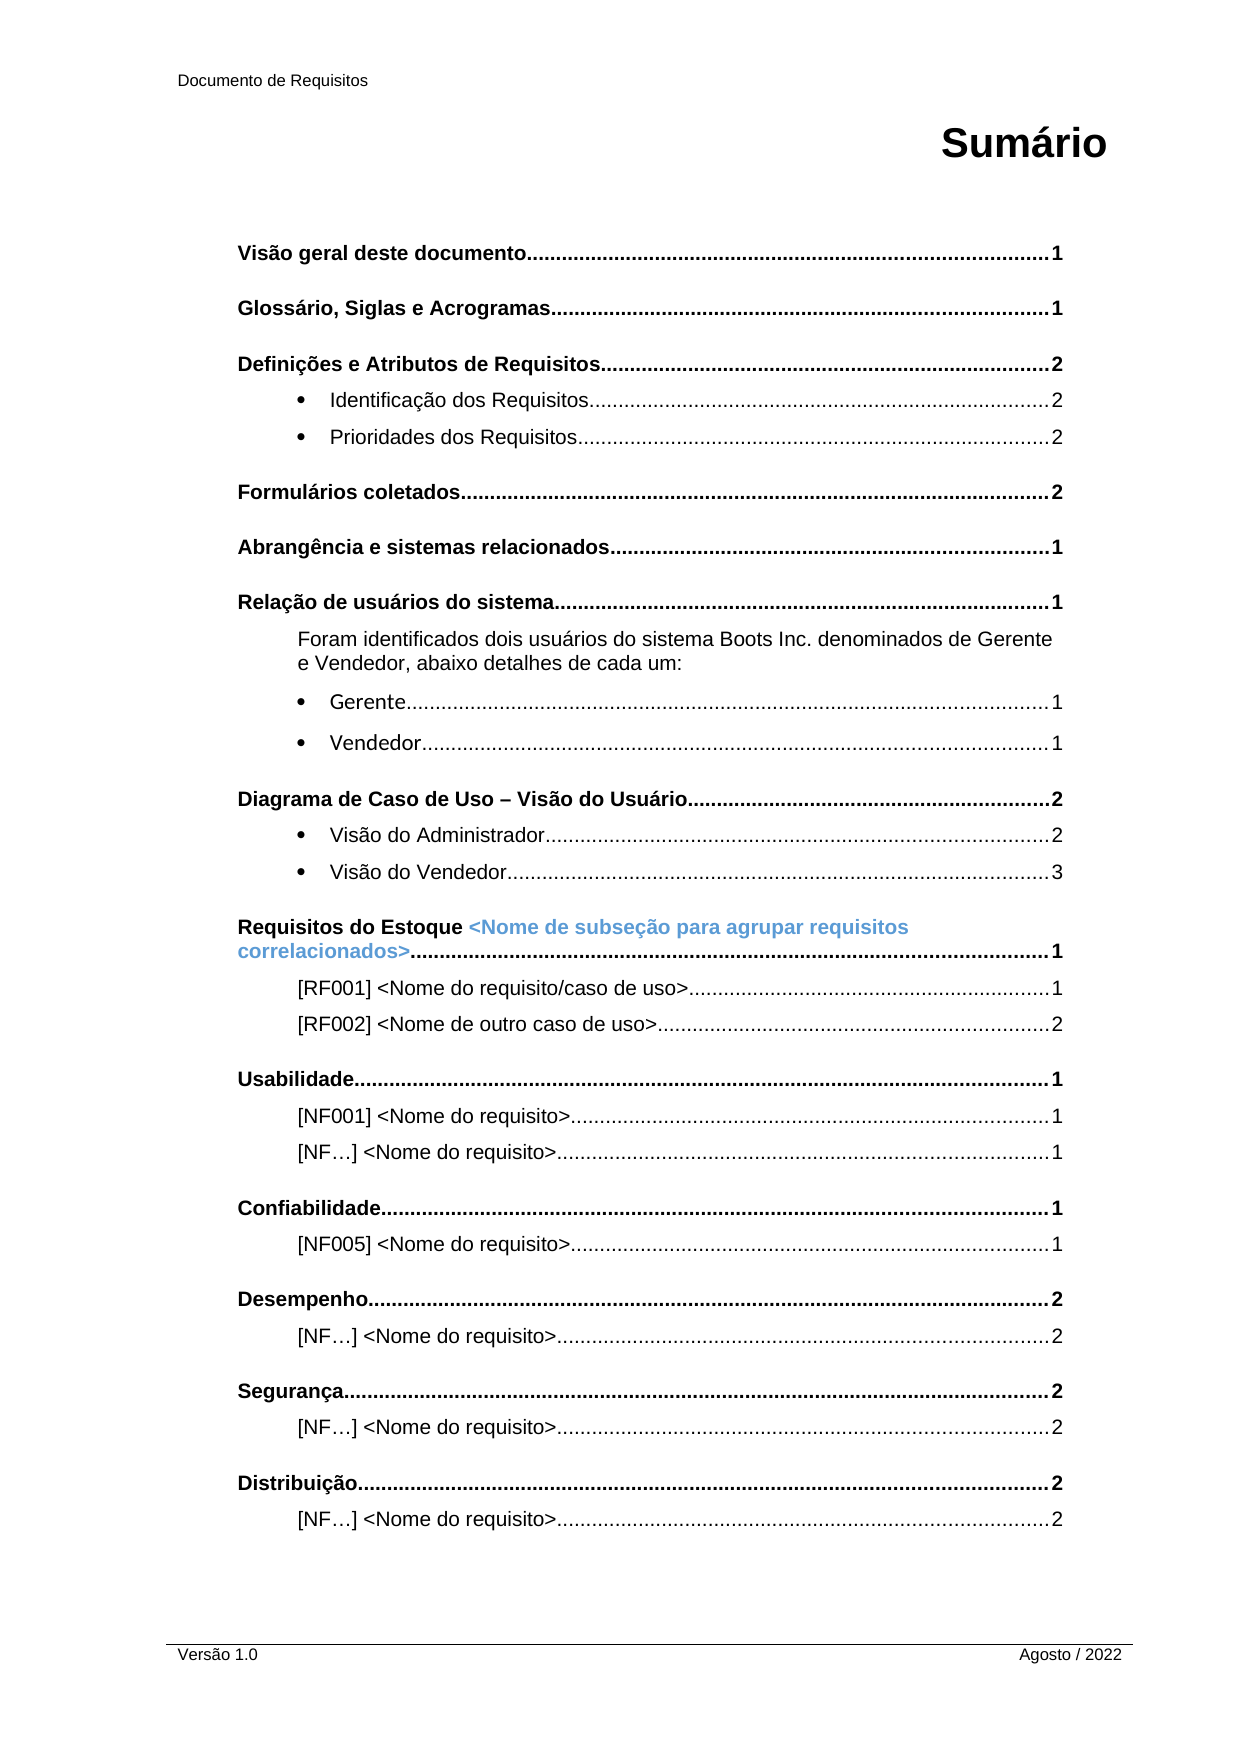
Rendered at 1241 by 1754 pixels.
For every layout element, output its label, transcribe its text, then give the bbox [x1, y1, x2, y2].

text Desempenho 2 [237, 1287, 1063, 1311]
text  Gerente 1 [297, 687, 1063, 715]
text Segurança 2 [237, 1379, 1063, 1403]
text [NF001] <Nome do requisito> 1 [297, 1104, 1063, 1128]
text Sumário [177, 118, 1107, 166]
text Definições e Atributos de Requisitos 2 [237, 351, 1063, 375]
text [NF…] <Nome do requisito> 2 [297, 1415, 1063, 1439]
text Diagrama de Caso de Uso – Visão do Usuário 2 [237, 787, 1063, 811]
text Glossário, Siglas e Acrogramas 1 [237, 296, 1063, 320]
text  Prioridades dos Requisitos 2 [297, 424, 1063, 448]
text Formulários coletados 2 [237, 480, 1063, 504]
text Visão geral deste documento 1 [237, 241, 1063, 265]
text Relação de usuários do sistema 1 [237, 590, 1063, 614]
text [RF002] <Nome de outro caso de uso> 2 [297, 1012, 1063, 1036]
text  Visão do Administrador 2 [297, 823, 1063, 847]
text  Vendedor 1 [297, 728, 1063, 756]
text Abrangência e sistemas relacionados 1 [237, 535, 1063, 559]
text Confiabilidade 1 [237, 1195, 1063, 1219]
text [RF001] <Nome do requisito/caso de uso> 1 [297, 976, 1063, 999]
text [NF005] <Nome do requisito> 1 [297, 1232, 1063, 1256]
text [NF…] <Nome do requisito> 2 [297, 1323, 1063, 1347]
text Usabilidade 1 [237, 1067, 1063, 1091]
text Distribuição 2 [237, 1470, 1063, 1494]
text Foram identificados dois usuários do sistema Boots Inc. denominados de Gerente e Vendedor, abaixo detalhes de cada um: [297, 627, 1063, 674]
text [NF…] <Nome do requisito> 2 [297, 1507, 1063, 1531]
text  Visão do Vendedor 3 [297, 860, 1063, 884]
text [NF…] <Nome do requisito> 1 [297, 1140, 1063, 1164]
text Requisitos do Estoque <Nome de subseção para agrupar requisitos correlacionados> 1 [237, 915, 1063, 963]
text  Identificação dos Requisitos 2 [297, 388, 1063, 412]
